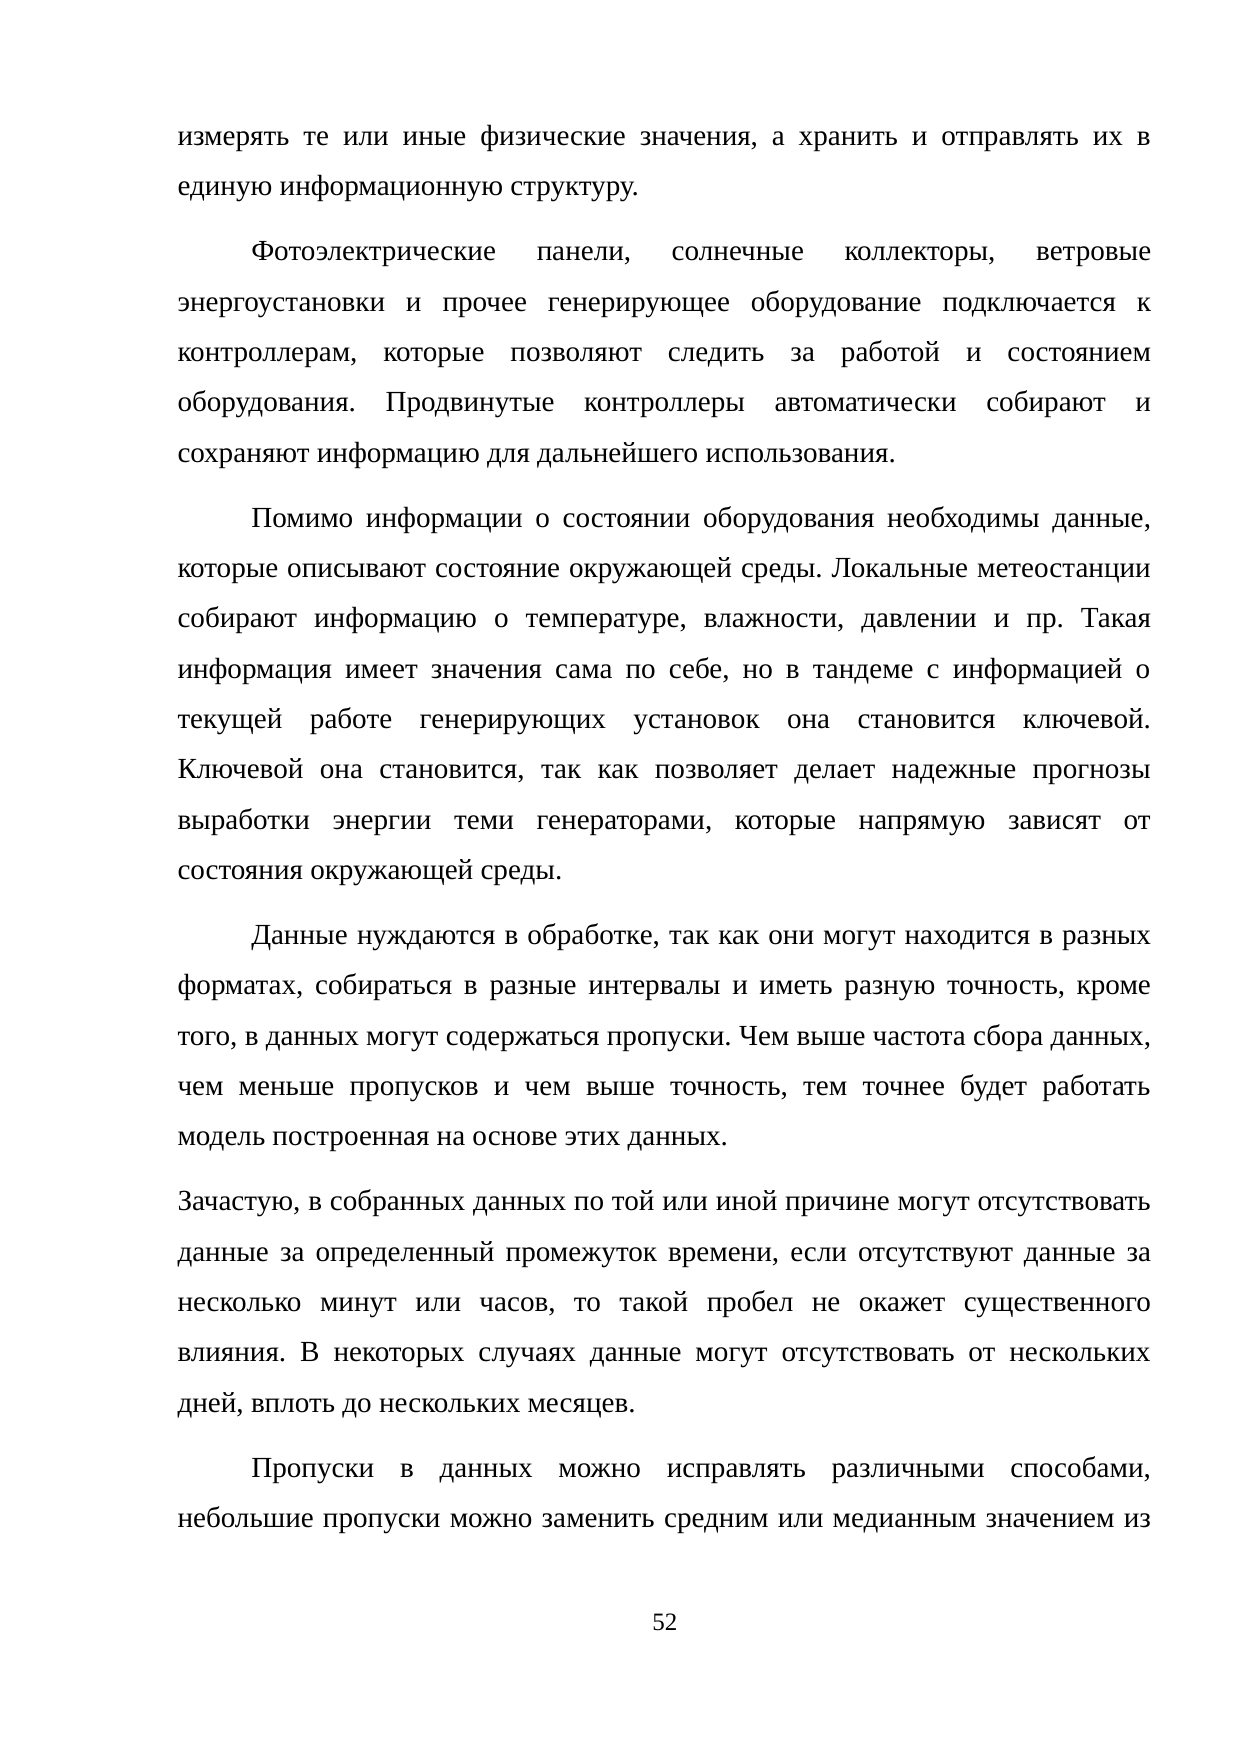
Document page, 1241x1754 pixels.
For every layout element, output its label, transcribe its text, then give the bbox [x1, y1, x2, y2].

text Данные нуждаются в обработке, так как они могут находится в разных форматах, собираться в разные интервалы и иметь разную точность, кроме того, в данных могут содержаться пропуски. Чем выше частота сбора данных, чем меньше пропусков и чем выше точность, тем точнее будет работать модель построенная на основе этих данных. [177, 917, 1152, 1152]
text измерять те или иные физические значения, а хранить и отправлять их в единую информационную структуру. [177, 118, 1152, 202]
text Пропуски в данных можно исправлять различными способами, небольшие пропуски можно заменить средним или медианным значением из [177, 1450, 1152, 1534]
text Зачастую, в собранных данных по той или иной причине могут отсутствовать данные за определенный промежуток времени, если отсутствуют данные за несколько минут или часов, то такой пробел не окажет существенного влияния. В некоторых случаях данные могут отсутствовать от нескольких дней, вплоть до нескольких месяцев. [177, 1183, 1152, 1418]
text Фотоэлектрические панели, солнечные коллекторы, ветровые энергоустановки и прочее генерирующее оборудование подключается к контроллерам, которые позволяют следить за работой и состоянием оборудования. Продвинутые контроллеры автоматически собирают и сохраняют информацию для дальнейшего использования. [177, 233, 1152, 468]
text Помимо информации о состоянии оборудования необходимы данные, которые описывают состояние окружающей среды. Локальные метеостанции собирают информацию о температуре, влажности, давлении и пр. Такая информация имеет значения сама по себе, но в тандеме с информацией о текущей работе генерирующих установок она становится ключевой. Ключевой она становится, так как позволяет делает надежные прогнозы выработки энергии теми генераторами, которые напрямую зависят от состояния окружающей среды. [177, 500, 1152, 886]
